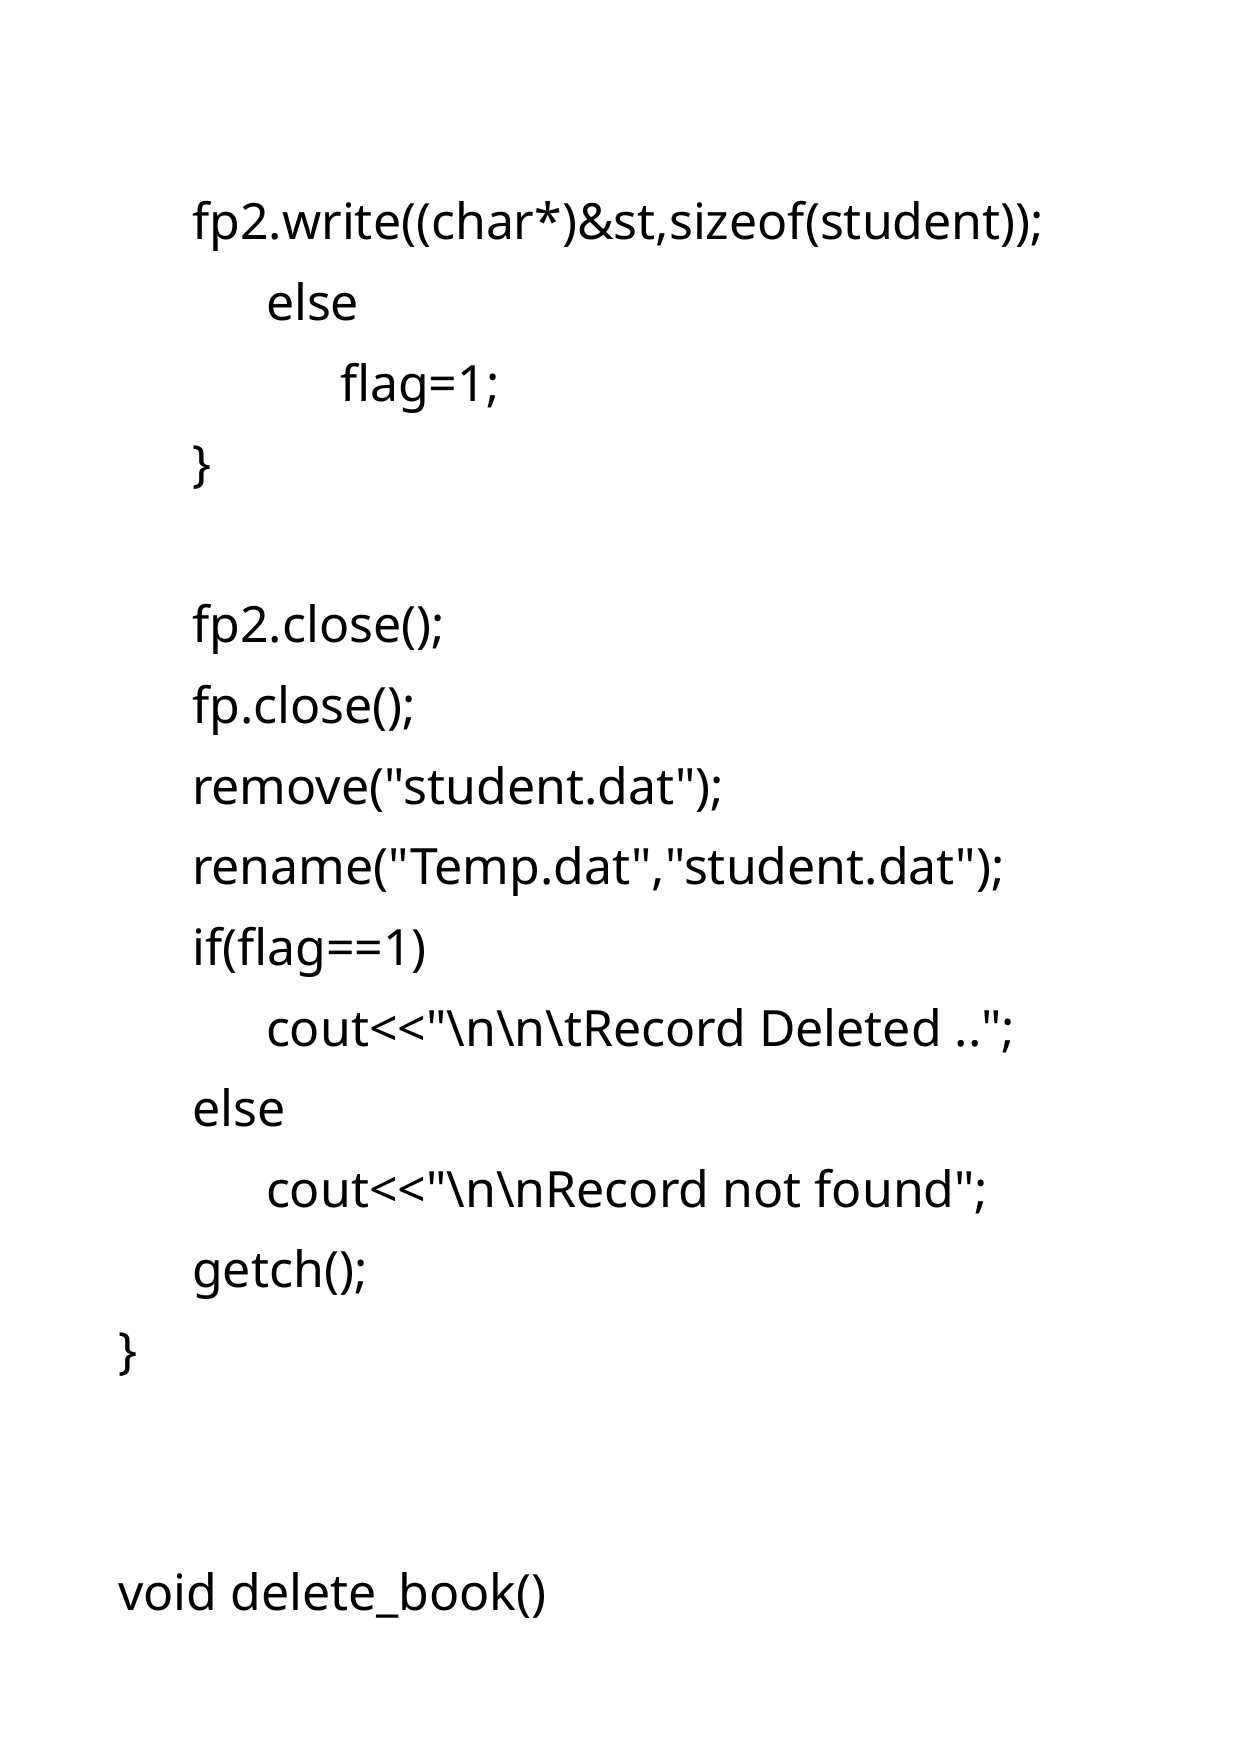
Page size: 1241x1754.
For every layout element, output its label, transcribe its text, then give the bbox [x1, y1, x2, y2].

text } [118, 1315, 1122, 1383]
text flag=1; [118, 347, 1122, 416]
text else [118, 1073, 1122, 1141]
text getch(); [118, 1234, 1122, 1302]
text remove("student.dat"); [118, 751, 1122, 819]
text fp.close(); [118, 670, 1122, 738]
text if(flag==1) [118, 912, 1122, 980]
text fp2.close(); [118, 589, 1122, 657]
text cout<<"\n\nRecord not found"; [118, 1154, 1122, 1222]
text cout<<"\n\n\tRecord Deleted .."; [118, 992, 1122, 1061]
text } [118, 428, 1122, 496]
text rename("Temp.dat","student.dat"); [118, 831, 1122, 899]
text fp2.write((char*)&st,sizeof(student)); [118, 118, 1122, 254]
text void delete_book() [118, 1557, 1122, 1625]
text else [118, 267, 1122, 335]
